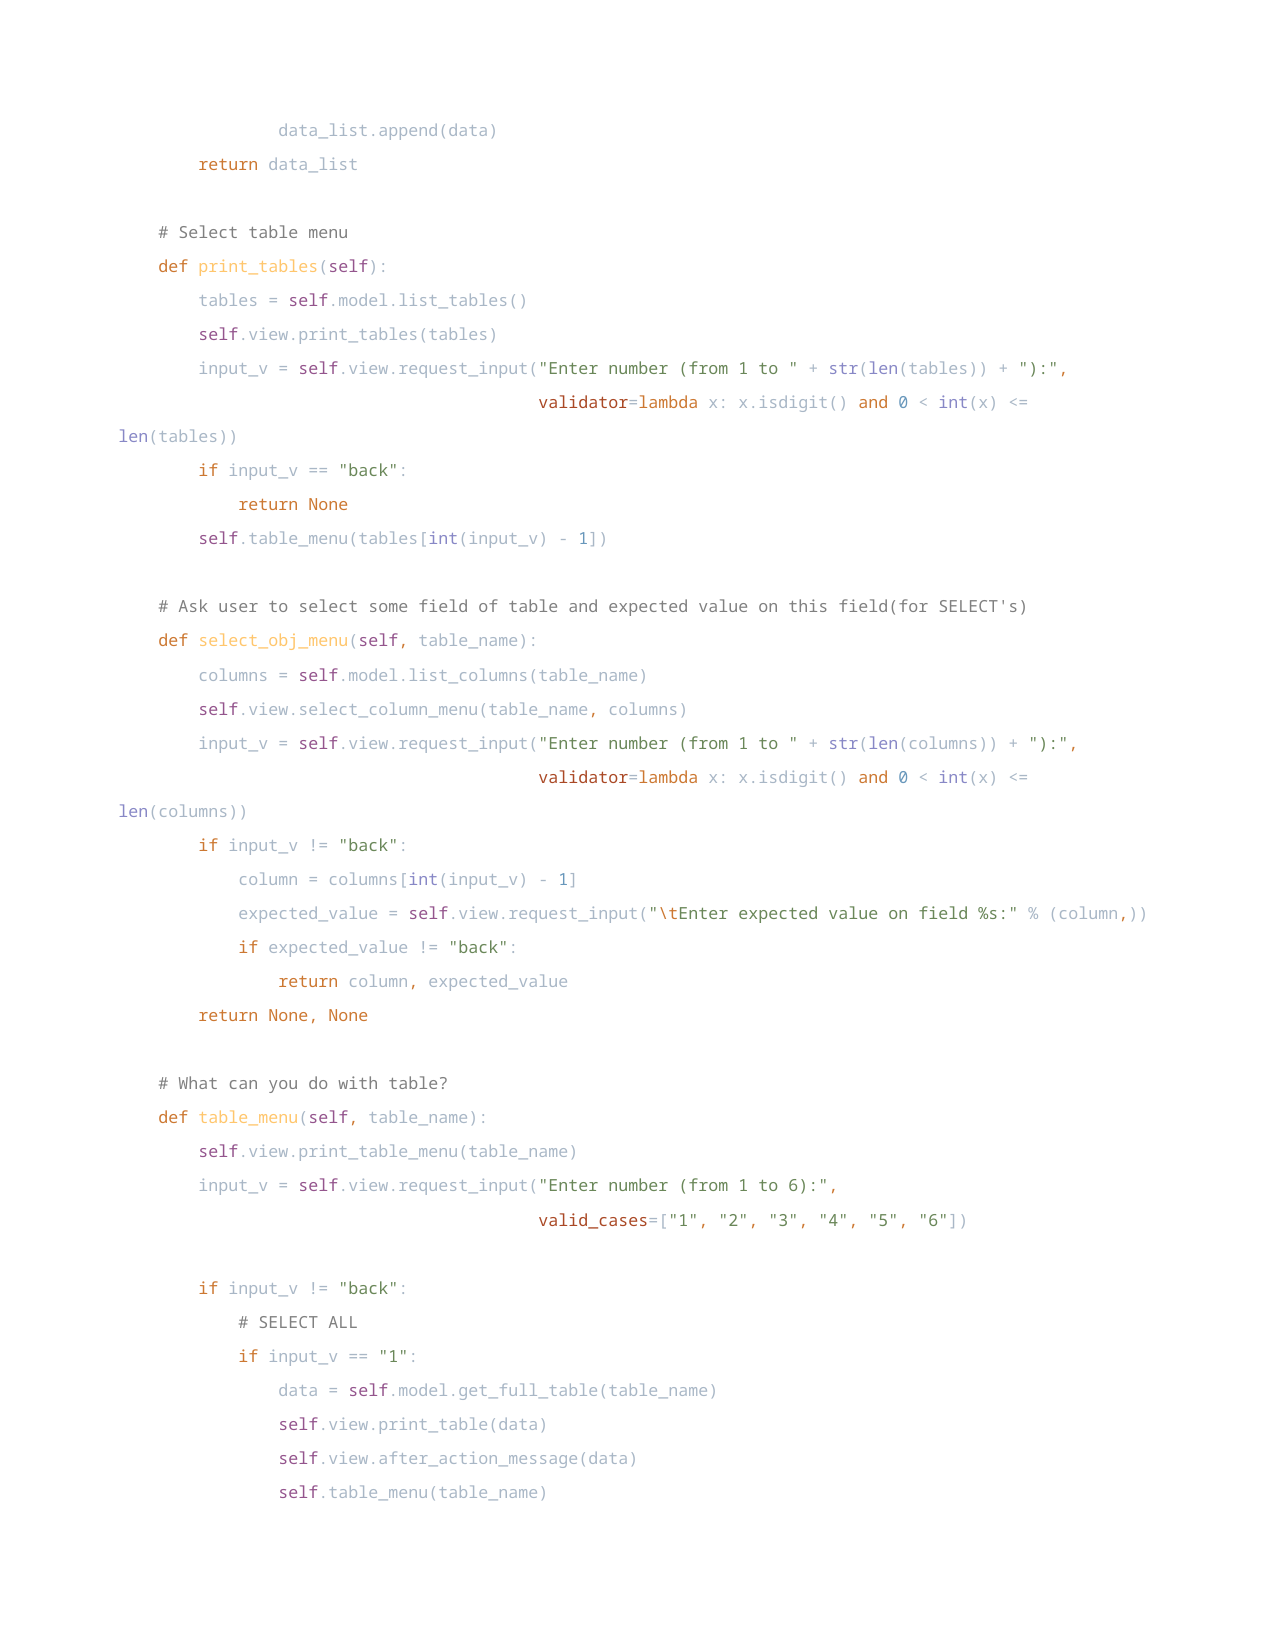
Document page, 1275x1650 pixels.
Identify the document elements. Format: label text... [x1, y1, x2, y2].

text data_list.append(data) return data_list # Select table menu def print_tables(self): tables = self.model.list_tables() self.view.print_tables(tables) input_v = self.view.request_input("Enter number (from 1 to " + str(len(tables)) + "):", validator=lambda x: x.isdigit() and 0 < int(x) <= len(tables)) if input_v == "back": return None self.table_menu(tables[int(input_v) - 1]) # Ask user to select some field of table and expected value on this field(for SELECT's) def select_obj_menu(self, table_name): columns = self.model.list_columns(table_name) self.view.select_column_menu(table_name, columns) input_v = self.view.request_input("Enter number (from 1 to " + str(len(columns)) + "):", validator=lambda x: x.isdigit() and 0 < int(x) <= len(columns)) if input_v != "back": column = columns[int(input_v) - 1] expected_value = self.view.request_input("\tEnter expected value on field %s:" % (column,)) if expected_value != "back": return column, expected_value return None, None # What can you do with table? def table_menu(self, table_name): self.view.print_table_menu(table_name) input_v = self.view.request_input("Enter number (from 1 to 6):", valid_cases=["1", "2", "3", "4", "5", "6"]) if input_v != "back": # SELECT ALL if input_v == "1": data = self.model.get_full_table(table_name) self.view.print_table(data) self.view.after_action_message(data) self.table_menu(table_name) [118, 118, 1157, 1503]
